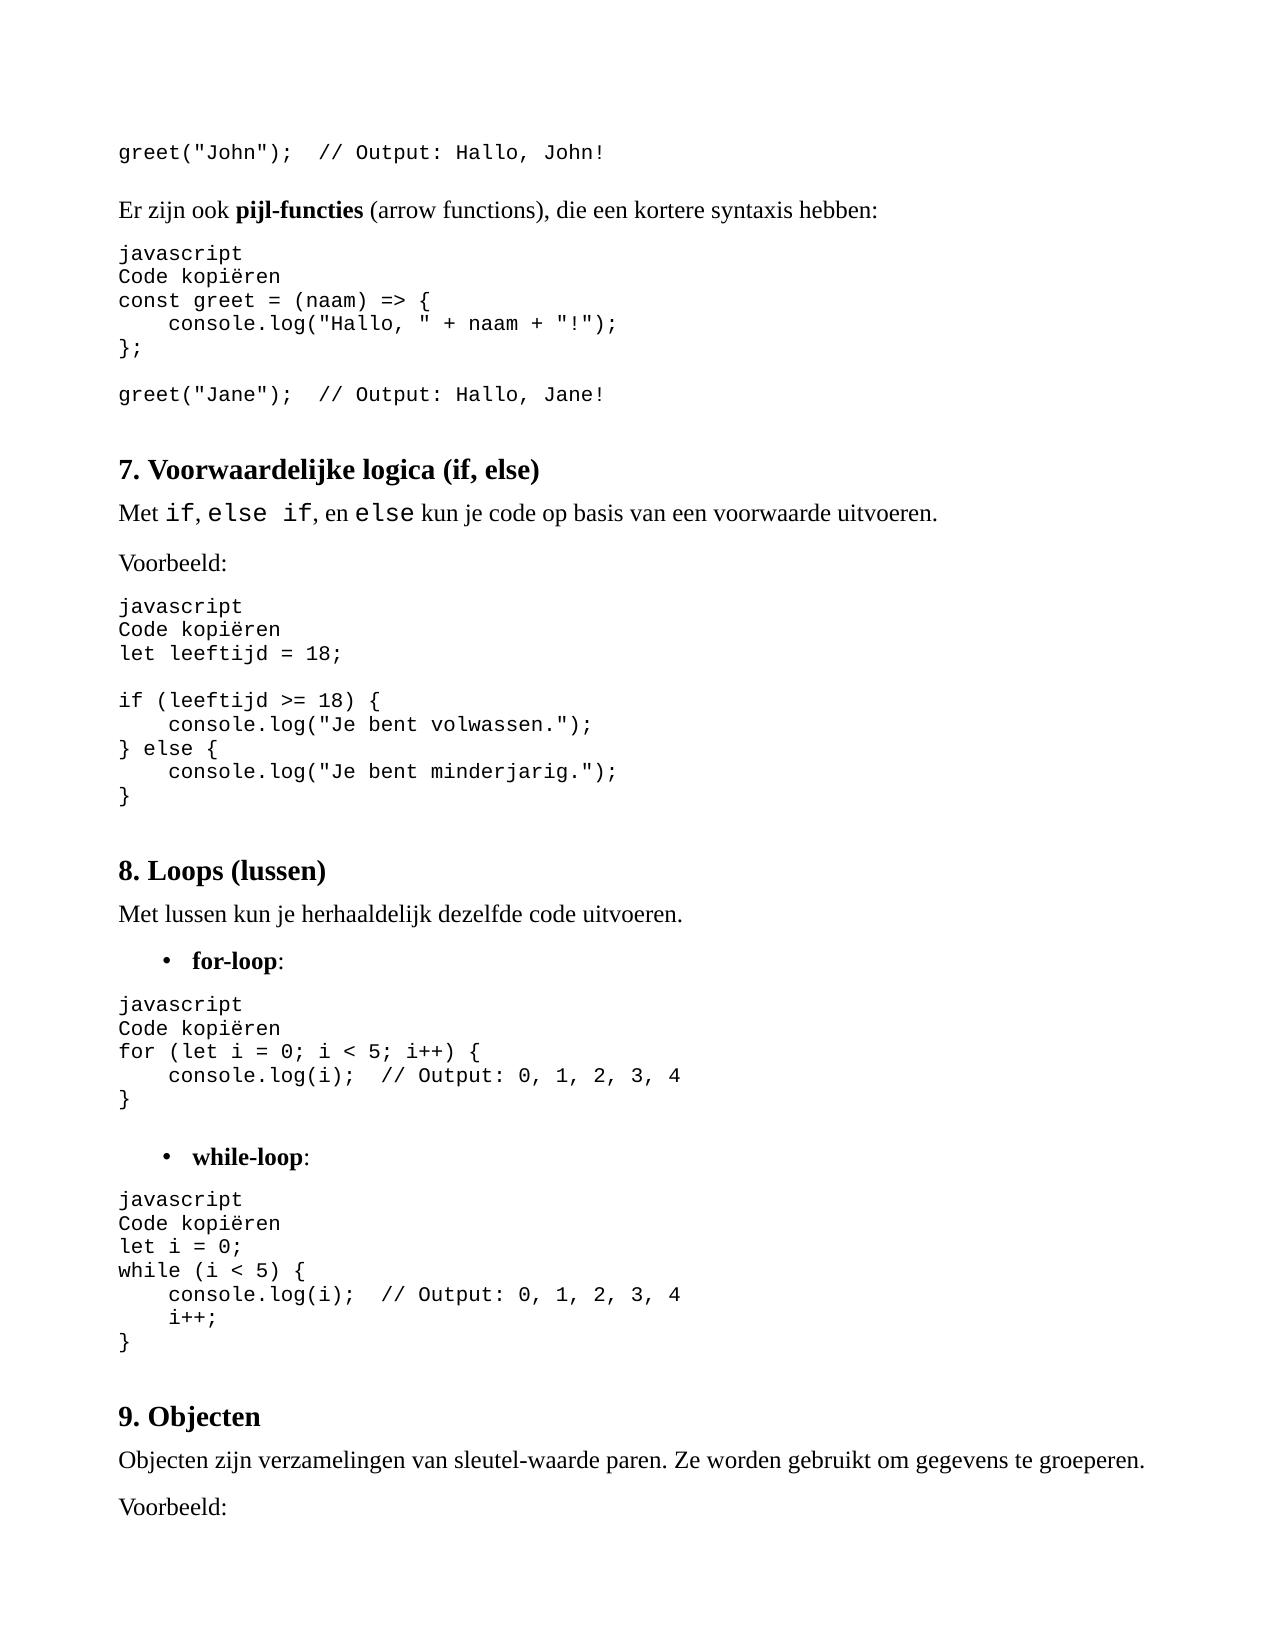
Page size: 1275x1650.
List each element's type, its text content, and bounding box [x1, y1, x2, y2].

text javascript [118, 994, 1157, 1017]
text Voorbeeld: [118, 548, 1157, 577]
text console.log(i); // Output: 0, 1, 2, 3, 4 [118, 1284, 1157, 1307]
text Voorbeeld: [118, 1492, 1157, 1521]
text i++; [118, 1307, 1157, 1331]
text const greet = (naam) => { [118, 290, 1157, 313]
text let leeftijd = 18; [118, 643, 1157, 667]
text javascript [118, 242, 1157, 266]
text while (i < 5) { [118, 1260, 1157, 1284]
text } [118, 1088, 1157, 1112]
text Met lussen kun je herhaaldelijk dezelfde code uitvoeren. [118, 899, 1157, 927]
text Code kopiëren [118, 619, 1157, 643]
text Code kopiëren [118, 266, 1157, 290]
text Er zijn ook pijl-functies (arrow functions), die een kortere syntaxis hebben: [118, 195, 1157, 224]
text console.log(i); // Output: 0, 1, 2, 3, 4 [118, 1065, 1157, 1088]
text for (let i = 0; i < 5; i++) { [118, 1041, 1157, 1065]
text greet("John"); // Output: Hallo, John! [118, 142, 1157, 165]
text let i = 0; [118, 1236, 1157, 1260]
text Met if, else if, en else kun je code op basis van een voorwaarde uitvoeren. [118, 498, 1157, 529]
text Objecten zijn verzamelingen van sleutel-waarde paren. Ze worden gebruikt om gegevens te groeperen. [118, 1445, 1157, 1473]
text } else { [118, 738, 1157, 761]
subtitle 8. Loops (lussen) [118, 853, 1157, 886]
text javascript [118, 1189, 1157, 1213]
text Code kopiëren [118, 1213, 1157, 1236]
list for-loop: [162, 946, 1157, 975]
text greet("Jane"); // Output: Hallo, Jane! [118, 384, 1157, 408]
subtitle 9. Objecten [118, 1399, 1157, 1432]
list while-loop: [162, 1142, 1157, 1170]
text console.log("Hallo, " + naam + "!"); [118, 313, 1157, 337]
text Code kopiëren [118, 1017, 1157, 1041]
subtitle 7. Voorwaardelijke logica (if, else) [118, 452, 1157, 486]
text } [118, 1331, 1157, 1355]
text javascript [118, 596, 1157, 619]
text } [118, 785, 1157, 808]
text console.log("Je bent volwassen."); [118, 714, 1157, 738]
text if (leeftijd >= 18) { [118, 690, 1157, 714]
text }; [118, 337, 1157, 361]
text console.log("Je bent minderjarig."); [118, 761, 1157, 785]
